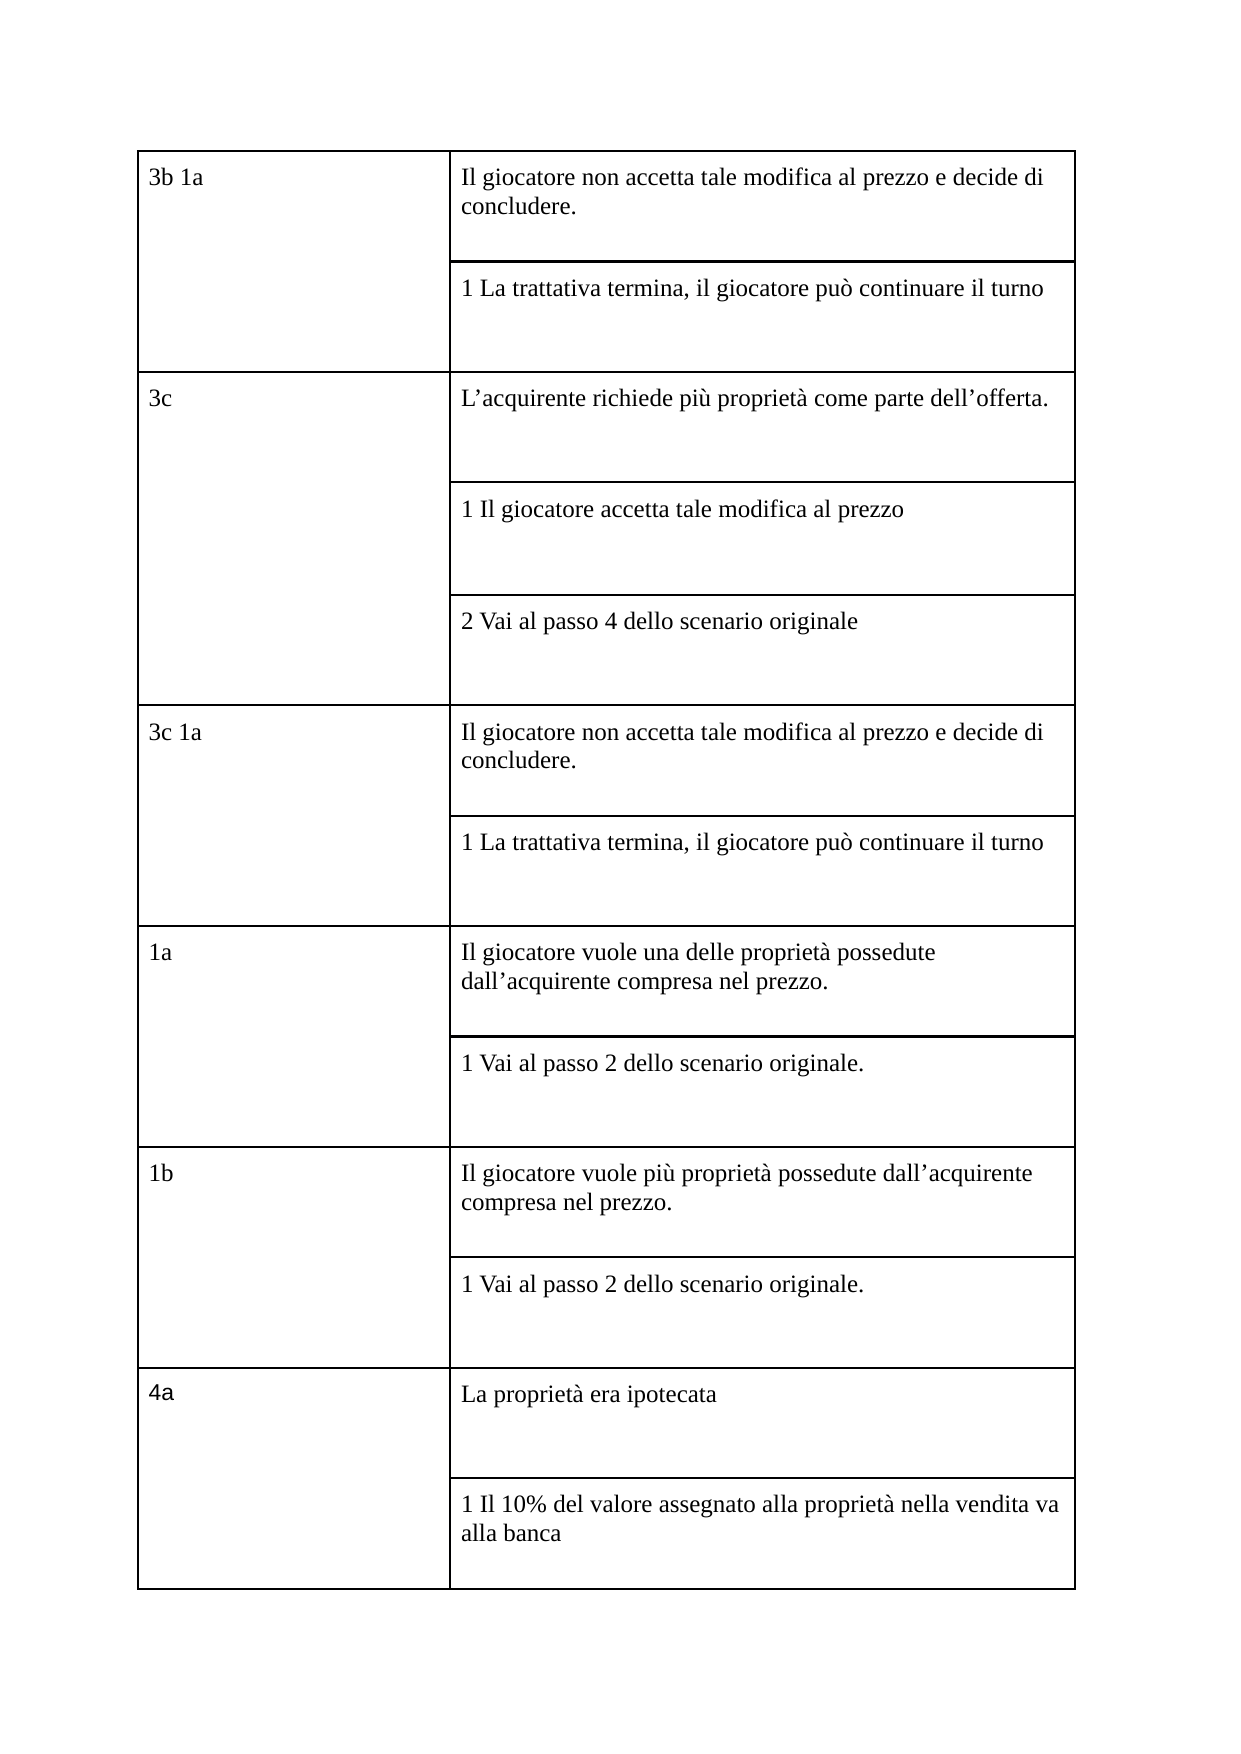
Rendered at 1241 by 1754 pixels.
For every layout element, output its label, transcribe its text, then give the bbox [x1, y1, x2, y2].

table_cell 1a [139, 927, 449, 1146]
table_cell L’acquirente richiede più proprietà come parte dell’offerta. [451, 373, 1074, 481]
table_cell 1 La trattativa termina, il giocatore può continuare il turno [451, 263, 1074, 371]
table_cell Il giocatore vuole una delle proprietà possedute dall’acquirente compresa nel prezzo. [451, 927, 1074, 1035]
table_cell 1 La trattativa termina, il giocatore può continuare il turno [451, 817, 1074, 925]
table_cell 4a [139, 1369, 449, 1587]
table_cell 1 Vai al passo 2 dello scenario originale. [451, 1038, 1074, 1146]
table_cell 1b [139, 1148, 449, 1367]
table_cell 1 Il 10% del valore assegnato alla proprietà nella vendita va alla banca [451, 1479, 1074, 1587]
table_cell Il giocatore vuole più proprietà possedute dall’acquirente compresa nel prezzo. [451, 1148, 1074, 1256]
table_cell La proprietà era ipotecata [451, 1369, 1074, 1477]
table_cell Il giocatore non accetta tale modifica al prezzo e decide di concludere. [451, 706, 1074, 814]
table_cell Il giocatore non accetta tale modifica al prezzo e decide di concludere. [451, 152, 1074, 260]
table_cell 3c 1a [139, 706, 449, 925]
table_cell 3c [139, 373, 449, 704]
table_cell 1 Il giocatore accetta tale modifica al prezzo [451, 483, 1074, 594]
table_cell 2 Vai al passo 4 dello scenario originale [451, 596, 1074, 704]
table_cell 3b 1a [139, 152, 449, 371]
table_cell 1 Vai al passo 2 dello scenario originale. [451, 1258, 1074, 1367]
